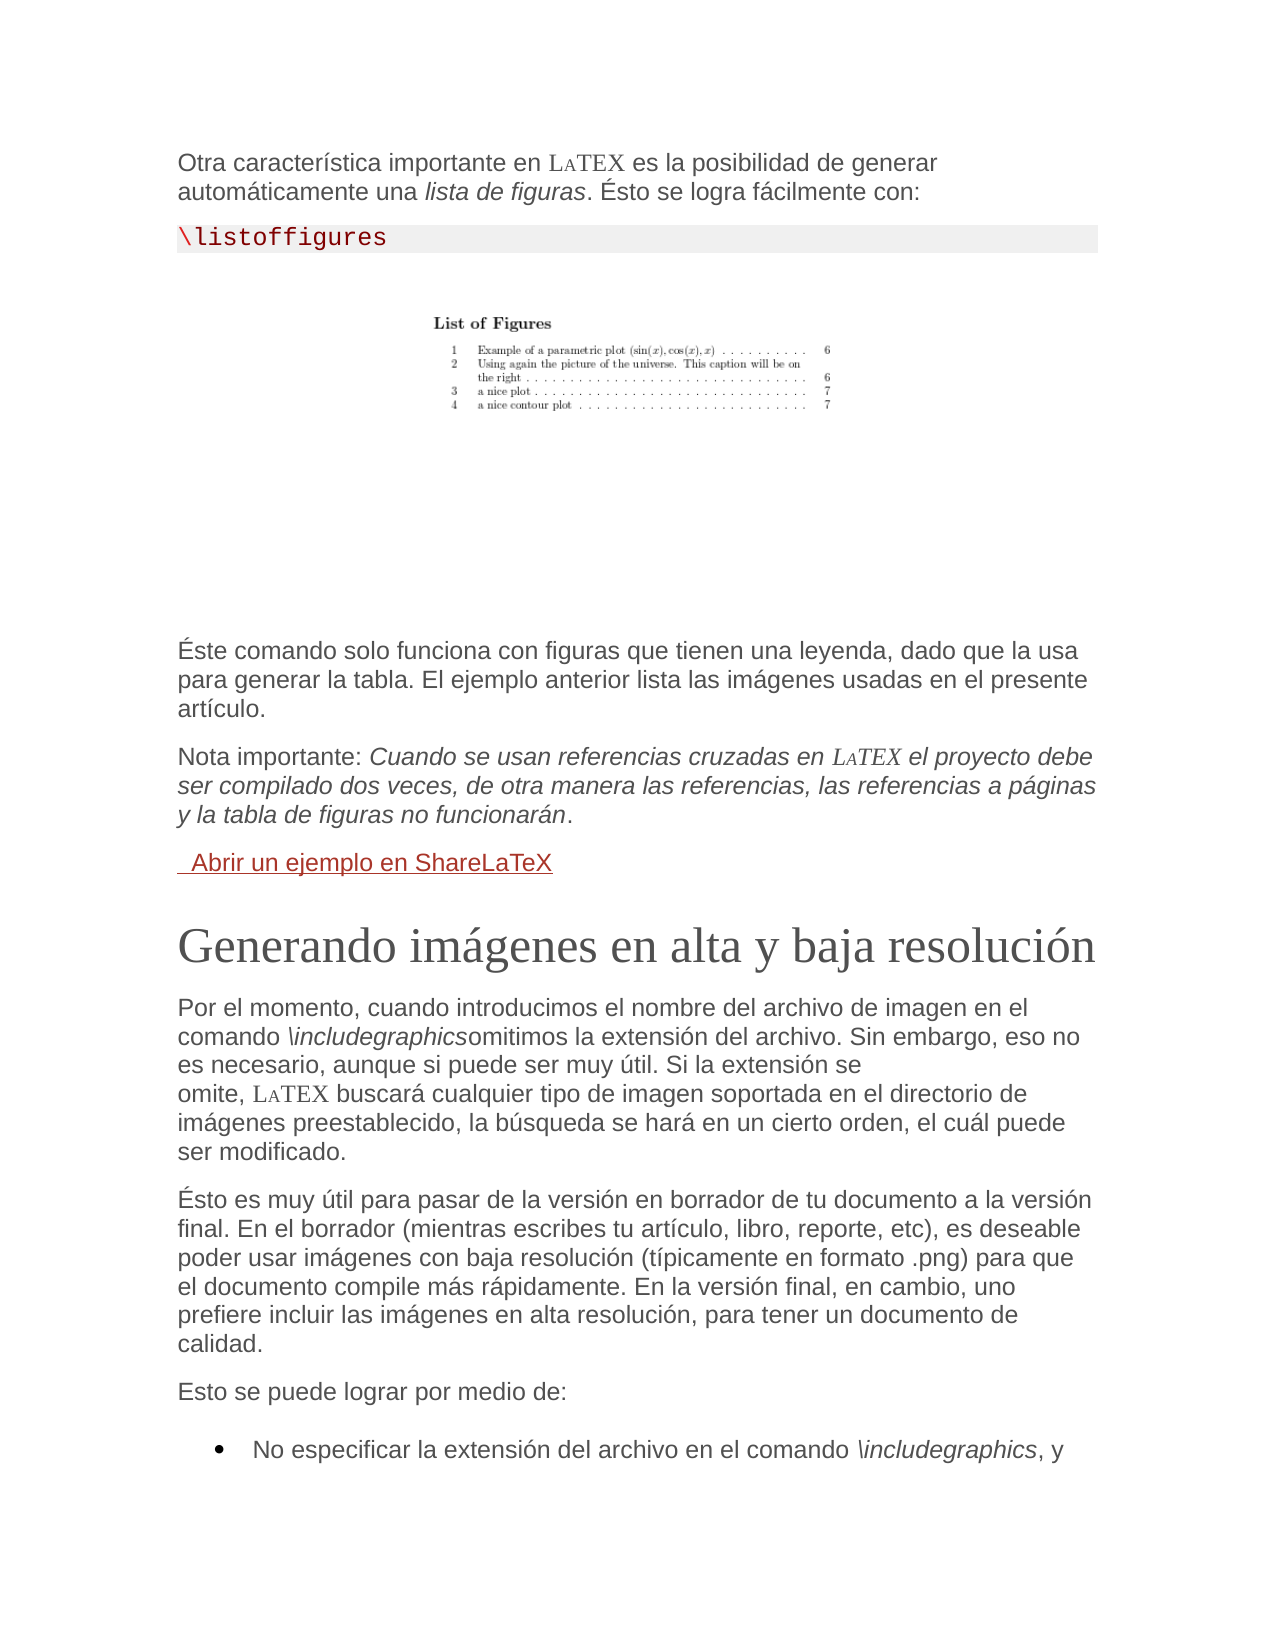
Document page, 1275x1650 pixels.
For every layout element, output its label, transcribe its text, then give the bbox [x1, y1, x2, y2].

text Ésto es muy útil para pasar de la versión en borrador de tu documento a la versión final. En el borrador (mientras escribes tu artículo, libro, reporte, etc), es deseable poder usar imágenes con baja resolución (típicamente en formato .png) para que el documento compile más rápidamente. En la versión final, en cambio, uno prefiere incluir las imágenes en alta resolución, para tener un documento de calidad. [177, 1185, 1098, 1358]
text Nota importante: Cuando se usan referencias cruzadas en LATEX el proyecto debe ser compilado dos veces, de otra manera las referencias, las referencias a páginas y la tabla de figuras no funcionarán. [177, 742, 1098, 828]
text Por el momento, cuando introducimos el nombre del archivo de imagen en el comando \includegraphicsomitimos la extensión del archivo. Sin embargo, eso no es necesario, aunque si puede ser muy útil. Si la extensión se omite, LATEX buscará cualquier tipo de imagen soportada en el directorio de imágenes preestablecido, la búsqueda se hará en un cierto orden, el cuál puede ser modificado. [177, 993, 1098, 1166]
text Esto se puede lograr por medio de: [177, 1377, 1098, 1406]
text Abrir un ejemplo en ShareLaTeX [177, 848, 1098, 877]
picture [403, 253, 872, 617]
text \listoffigures [177, 225, 1098, 253]
subtitle Generando imágenes en alta y baja resolución [177, 916, 1098, 973]
text Éste comando solo funciona con figuras que tienen una leyenda, dado que la usa para generar la tabla. El ejemplo anterior lista las imágenes usadas en el presente artículo. [177, 636, 1098, 723]
list No especificar la extensión del archivo en el comando \includegraphics, y [215, 1435, 1098, 1464]
text Otra característica importante en LATEX es la posibilidad de generar automáticamente una lista de figuras. Ésto se logra fácilmente con: [177, 148, 1098, 205]
